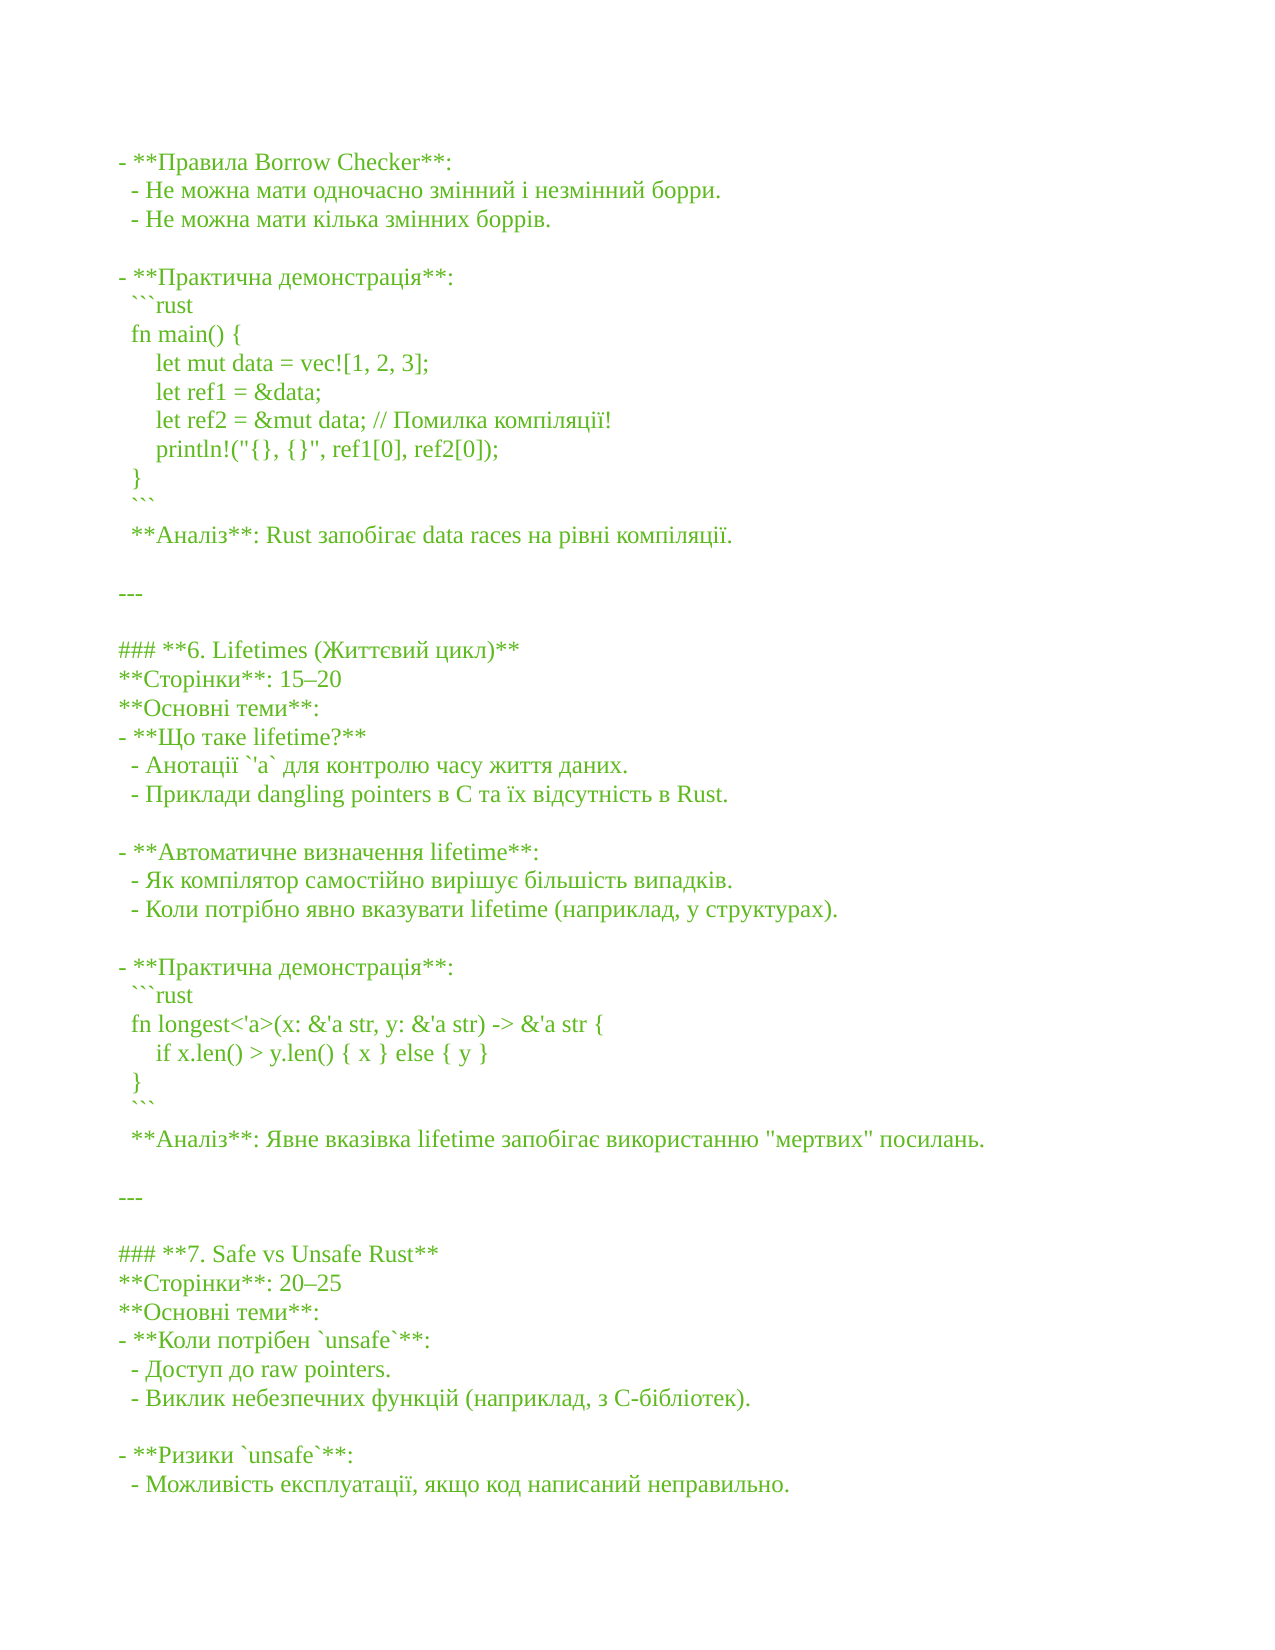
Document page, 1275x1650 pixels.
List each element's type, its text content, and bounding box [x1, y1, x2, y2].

text - Можливість експлуатації, якщо код написаний неправильно. [118, 1469, 1157, 1498]
text - Анотації `'a` для контролю часу життя даних. [118, 751, 1157, 779]
text - **Практична демонстрація**: [118, 952, 1157, 981]
text let ref2 = &mut data; // Помилка компіляції! [118, 406, 1157, 434]
text - **Правила Borrow Checker**: [118, 147, 1157, 176]
text - **Практична демонстрація**: [118, 262, 1157, 291]
text } [118, 1067, 1157, 1096]
text **Основні теми**: [118, 1297, 1157, 1326]
text **Аналіз**: Явне вказівка lifetime запобігає використанню "мертвих" посилань. [118, 1124, 1157, 1153]
text - **Автоматичне визначення lifetime**: [118, 837, 1157, 866]
text **Сторінки**: 15–20 [118, 664, 1157, 693]
text } [118, 463, 1157, 492]
text - Як компілятор самостійно вирішує більшість випадків. [118, 866, 1157, 894]
text - **Коли потрібен `unsafe`**: [118, 1326, 1157, 1354]
text ``` [118, 1096, 1157, 1124]
text println!("{}, {}", ref1[0], ref2[0]); [118, 434, 1157, 463]
text - **Ризики `unsafe`**: [118, 1441, 1157, 1469]
text if x.len() > y.len() { x } else { y } [118, 1038, 1157, 1067]
text fn longest<'a>(x: &'a str, y: &'a str) -> &'a str { [118, 1009, 1157, 1038]
text let ref1 = &data; [118, 377, 1157, 406]
text let mut data = vec![1, 2, 3]; [118, 348, 1157, 377]
text ```rust [118, 981, 1157, 1009]
text **Аналіз**: Rust запобігає data races на рівні компіляції. [118, 521, 1157, 549]
text --- [118, 1182, 1157, 1211]
text - Доступ до raw pointers. [118, 1354, 1157, 1383]
text ```rust [118, 291, 1157, 319]
text - Не можна мати одночасно змінний і незмінний борри. [118, 176, 1157, 204]
text - Не можна мати кілька змінних боррів. [118, 204, 1157, 233]
text ### **7. Safe vs Unsafe Rust** [118, 1239, 1157, 1268]
text ``` [118, 492, 1157, 521]
text **Основні теми**: [118, 693, 1157, 722]
text - Приклади dangling pointers в C та їх відсутність в Rust. [118, 779, 1157, 808]
text **Сторінки**: 20–25 [118, 1268, 1157, 1297]
text --- [118, 578, 1157, 607]
text - Коли потрібно явно вказувати lifetime (наприклад, у структурах). [118, 894, 1157, 923]
text - Виклик небезпечних функцій (наприклад, з C-бібліотек). [118, 1383, 1157, 1412]
text ### **6. Lifetimes (Життєвий цикл)** [118, 636, 1157, 664]
text - **Що таке lifetime?** [118, 722, 1157, 751]
text fn main() { [118, 319, 1157, 348]
